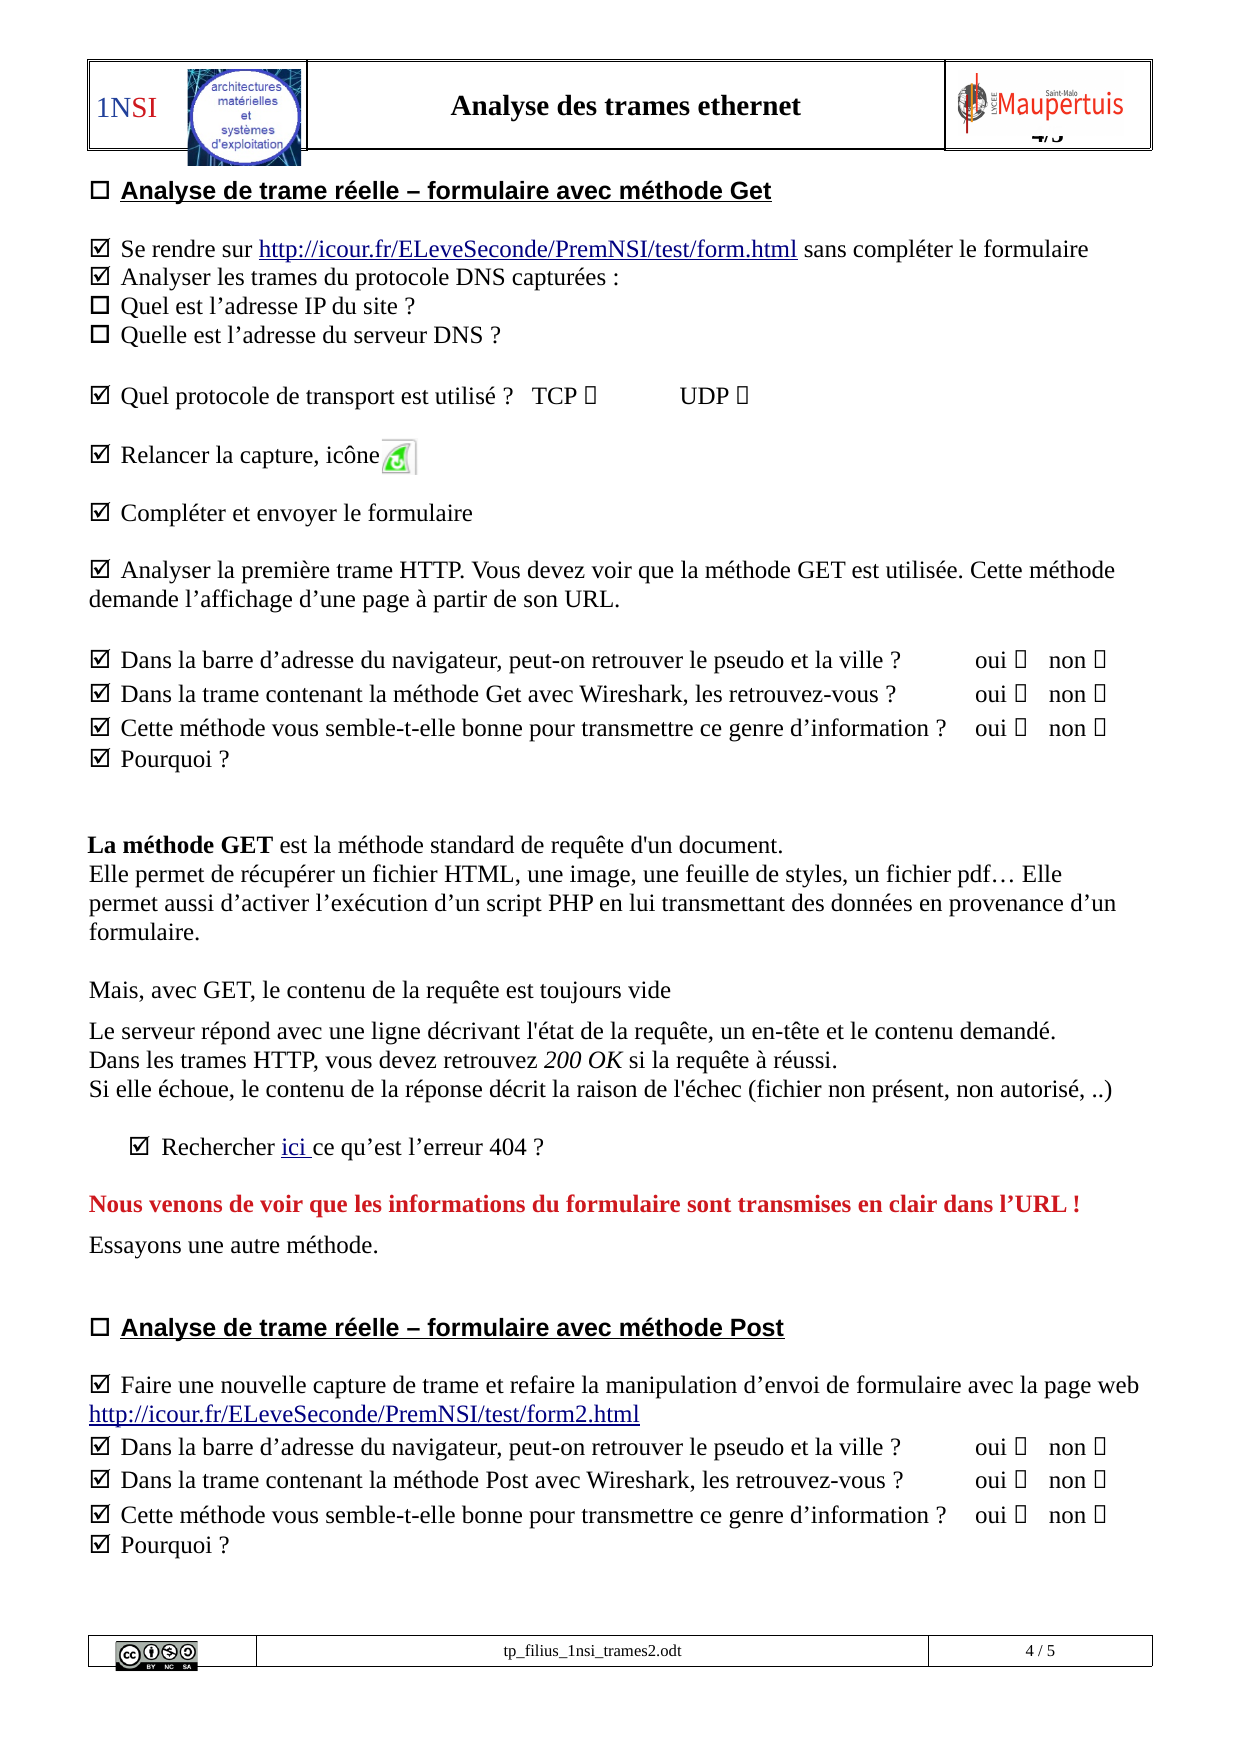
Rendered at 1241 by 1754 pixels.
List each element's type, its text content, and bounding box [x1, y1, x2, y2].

list Quelle est l’adresse du serveur DNS ? [88, 320, 1152, 349]
list [419, 440, 1152, 469]
list Dans la trame contenant la méthode Get avec Wireshark, les retrouvez-vous ? oui  non  [88, 676, 1152, 709]
text Elle permet de récupérer un fichier HTML, une image, une feuille de styles, un fichier pdf… Elle permet aussi d’activer l’exécution d’un script PHP en lui transmettant des données en provenance d’un formulaire. [88, 859, 1123, 946]
picture [381, 438, 419, 475]
text Si elle échoue, le contenu de la réponse décrit la raison de l'échec (fichier non présent, non autorisé, ..) [88, 1074, 1132, 1103]
list Analyser les trames du protocole DNS capturées : [88, 262, 1152, 291]
text Mais, avec GET, le contenu de la requête est toujours vide [88, 975, 1152, 1003]
picture [957, 70, 1125, 136]
list Quel protocole de transport est utilisé ? TCP  UDP  [88, 377, 1152, 411]
list Pourquoi ? [88, 1530, 1152, 1559]
list Analyser la première trame HTTP. Vous devez voir que la méthode GET est utilisée. Cette méthode demande l’affichage d’une page à partir de son URL. [88, 555, 1152, 613]
list Dans la barre d’adresse du navigateur, peut-on retrouver le pseudo et la ville ? oui  non  [88, 1428, 1152, 1462]
list Dans la trame contenant la méthode Post avec Wireshark, les retrouvez-vous ? oui  non  [88, 1462, 1152, 1496]
text Essayons une autre méthode. [88, 1231, 1152, 1259]
list Relancer la capture, icône [88, 440, 381, 469]
list Pourquoi ? [88, 744, 1152, 772]
list Compléter et envoyer le formulaire [88, 498, 1152, 526]
text La méthode GET est la méthode standard de requête d'un document. [87, 830, 1153, 859]
list Cette méthode vous semble-t-elle bonne pour transmettre ce genre d’information ? oui  non  [88, 709, 1152, 744]
list Cette méthode vous semble-t-elle bonne pour transmettre ce genre d’information ? oui  non  [88, 1496, 1152, 1530]
picture [115, 1641, 198, 1672]
list Quel est l’adresse IP du site ? [88, 291, 1152, 320]
subtitle Analyse de trame réelle – formulaire avec méthode Post [88, 1313, 1152, 1342]
text Nous venons de voir que les informations du formulaire sont transmises en clair dans l’URL ! [88, 1189, 1152, 1218]
list Se rendre sur http://icour.fr/ELeveSeconde/PremNSI/test/form.html sans compléter le formulaire [88, 234, 1152, 262]
list Faire une nouvelle capture de trame et refaire la manipulation d’envoi de formulaire avec la page web http://icour.fr/ELeveSeconde/PremNSI/test/form2.html [88, 1371, 1152, 1428]
picture [187, 69, 302, 166]
text Le serveur répond avec une ligne décrivant l'état de la requête, un en-tête et le contenu demandé. [88, 1016, 1132, 1045]
list Rechercher ici ce qu’est l’erreur 404 ? [128, 1132, 1152, 1161]
list Dans la barre d’adresse du navigateur, peut-on retrouver le pseudo et la ville ? oui  non  [88, 641, 1152, 676]
text Dans les trames HTTP, vous devez retrouvez 200 OK si la requête à réussi. [88, 1045, 1132, 1074]
subtitle Analyse de trame réelle – formulaire avec méthode Get [88, 176, 1152, 205]
